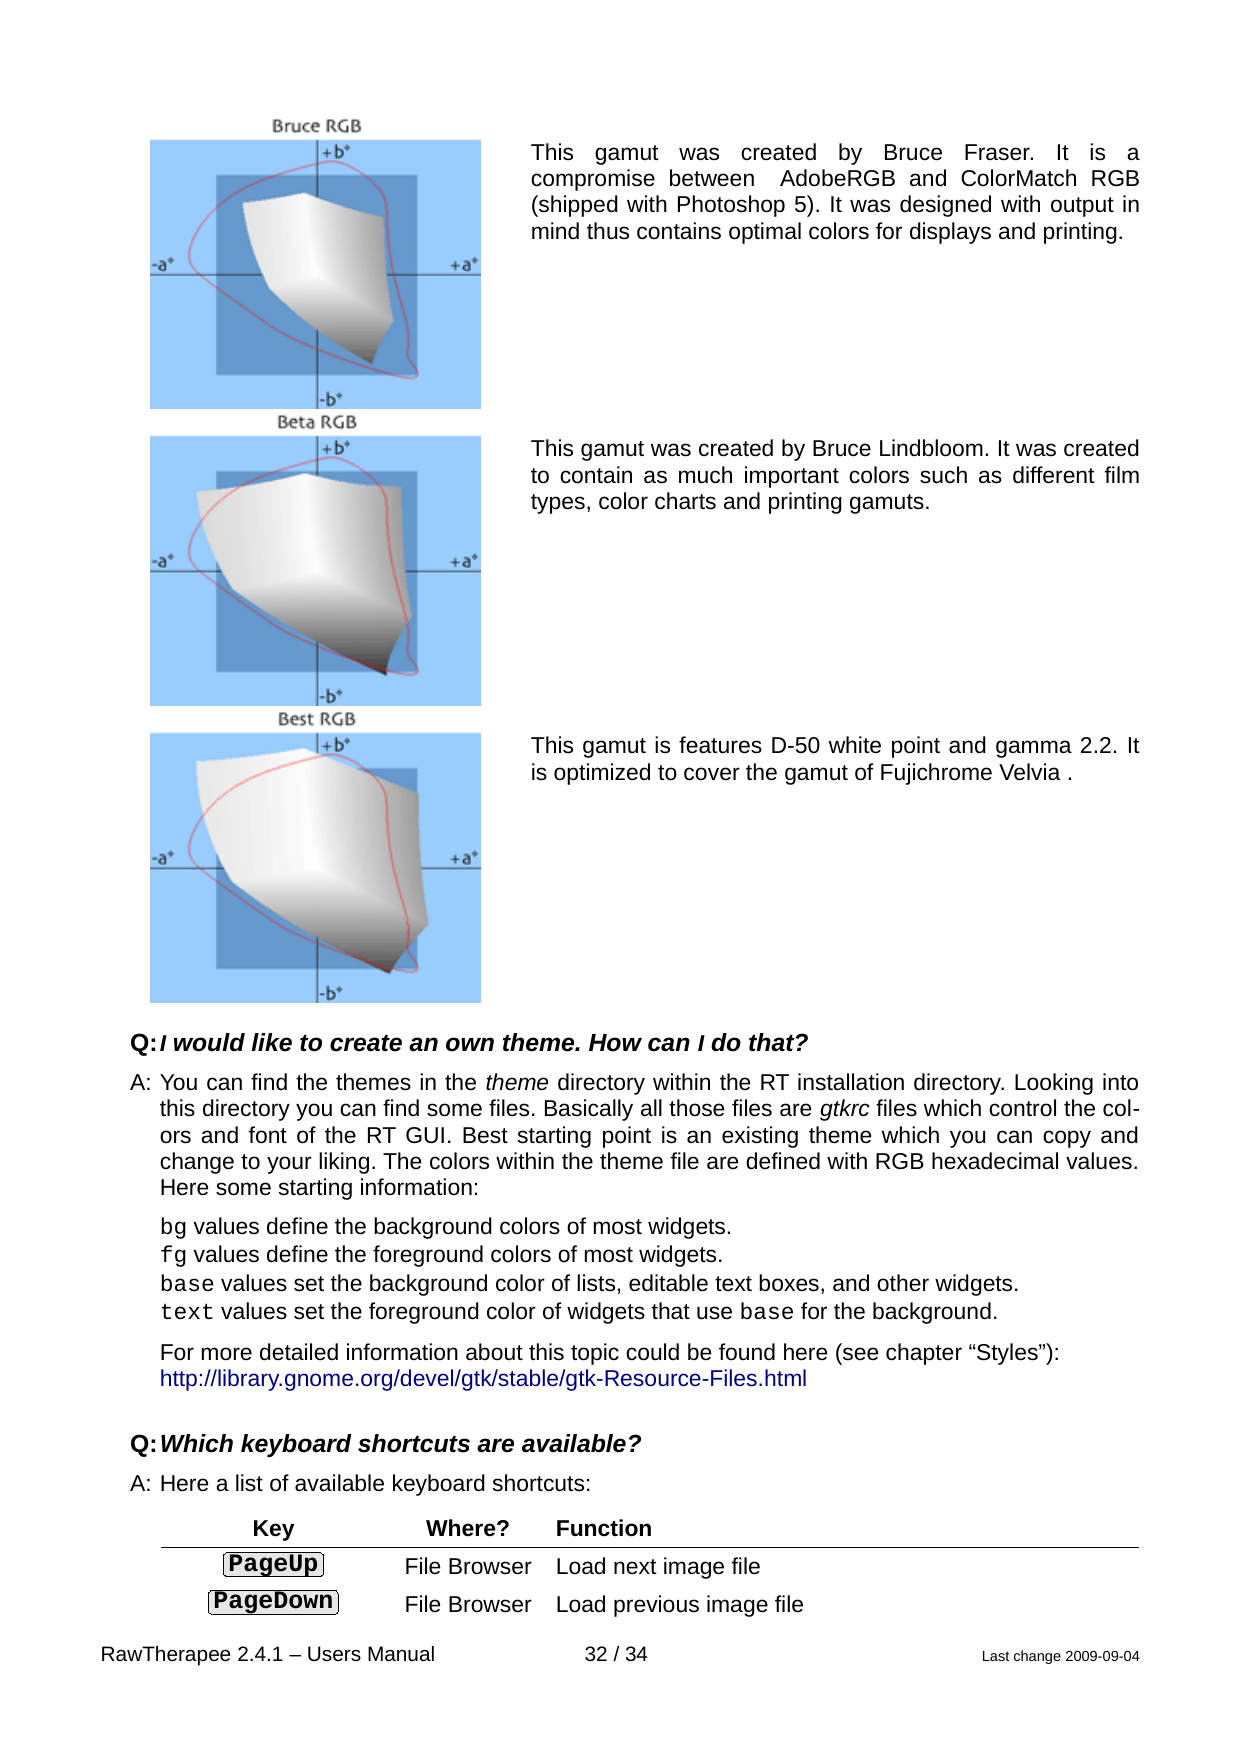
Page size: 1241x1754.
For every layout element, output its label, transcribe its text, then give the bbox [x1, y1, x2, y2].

table_cell File Browser [386, 1548, 550, 1585]
table_header Key [161, 1509, 386, 1547]
subtitle Q: I would like to create an own theme. How can I do that? [130, 1028, 1140, 1056]
table_cell [161, 1548, 386, 1585]
table_cell [100, 409, 150, 706]
table_cell [161, 1585, 386, 1623]
text For more detailed information about this topic could be found here (see chapter “Styles”): http://library.gnome.org/devel/gtk/stable/gtk-Resource-Files.html [130, 1339, 1140, 1392]
table_cell This gamut was created by Bruce Lindbloom. It was created to contain as much important colors such as different film types, color charts and printing gamuts. [531, 409, 1141, 706]
table_header Where? [386, 1509, 550, 1547]
table_cell [482, 409, 531, 706]
table_cell [100, 706, 150, 1003]
table_cell [100, 112, 150, 409]
table_cell [482, 706, 531, 1003]
picture [150, 112, 482, 1003]
text bg values define the background colors of most widgets. fg values define the foreground colors of most widgets. base values set the background color of lists, editable text boxes, and other widgets. text values set the foreground color of widgets that use base for the background. [130, 1213, 1140, 1326]
text A: Here a list of available keyboard shortcuts: [130, 1470, 1140, 1497]
table_cell Load next image file [550, 1548, 1139, 1585]
subtitle Q: Which keyboard shortcuts are available? [130, 1429, 1140, 1458]
table_cell File Browser [386, 1585, 550, 1623]
table_cell Load previous image file [550, 1585, 1139, 1623]
table_cell [482, 112, 531, 409]
table_header Function [550, 1509, 1139, 1547]
table_cell This gamut is features D-50 white point and gamma 2.2. It is optimized to cover the gamut of Fujichrome Velvia . [531, 706, 1141, 1003]
text A: You can find the themes in the theme directory within the RT installation directory. Looking into this directory you can find some files. Basically all those files are gtkrc files which control the col­ors and font of the RT GUI. Best starting point is an existing theme which you can copy and change to your liking. The colors within the theme file are defined with RGB hexadecimal values. Here some starting information: [130, 1069, 1140, 1201]
table_cell This gamut was created by Bruce Fraser. It is a compromise between AdobeRGB and ColorMatch RGB (shipped with Photoshop 5). It was designed with output in mind thus contains optimal colors for displays and printing. [531, 112, 1141, 409]
